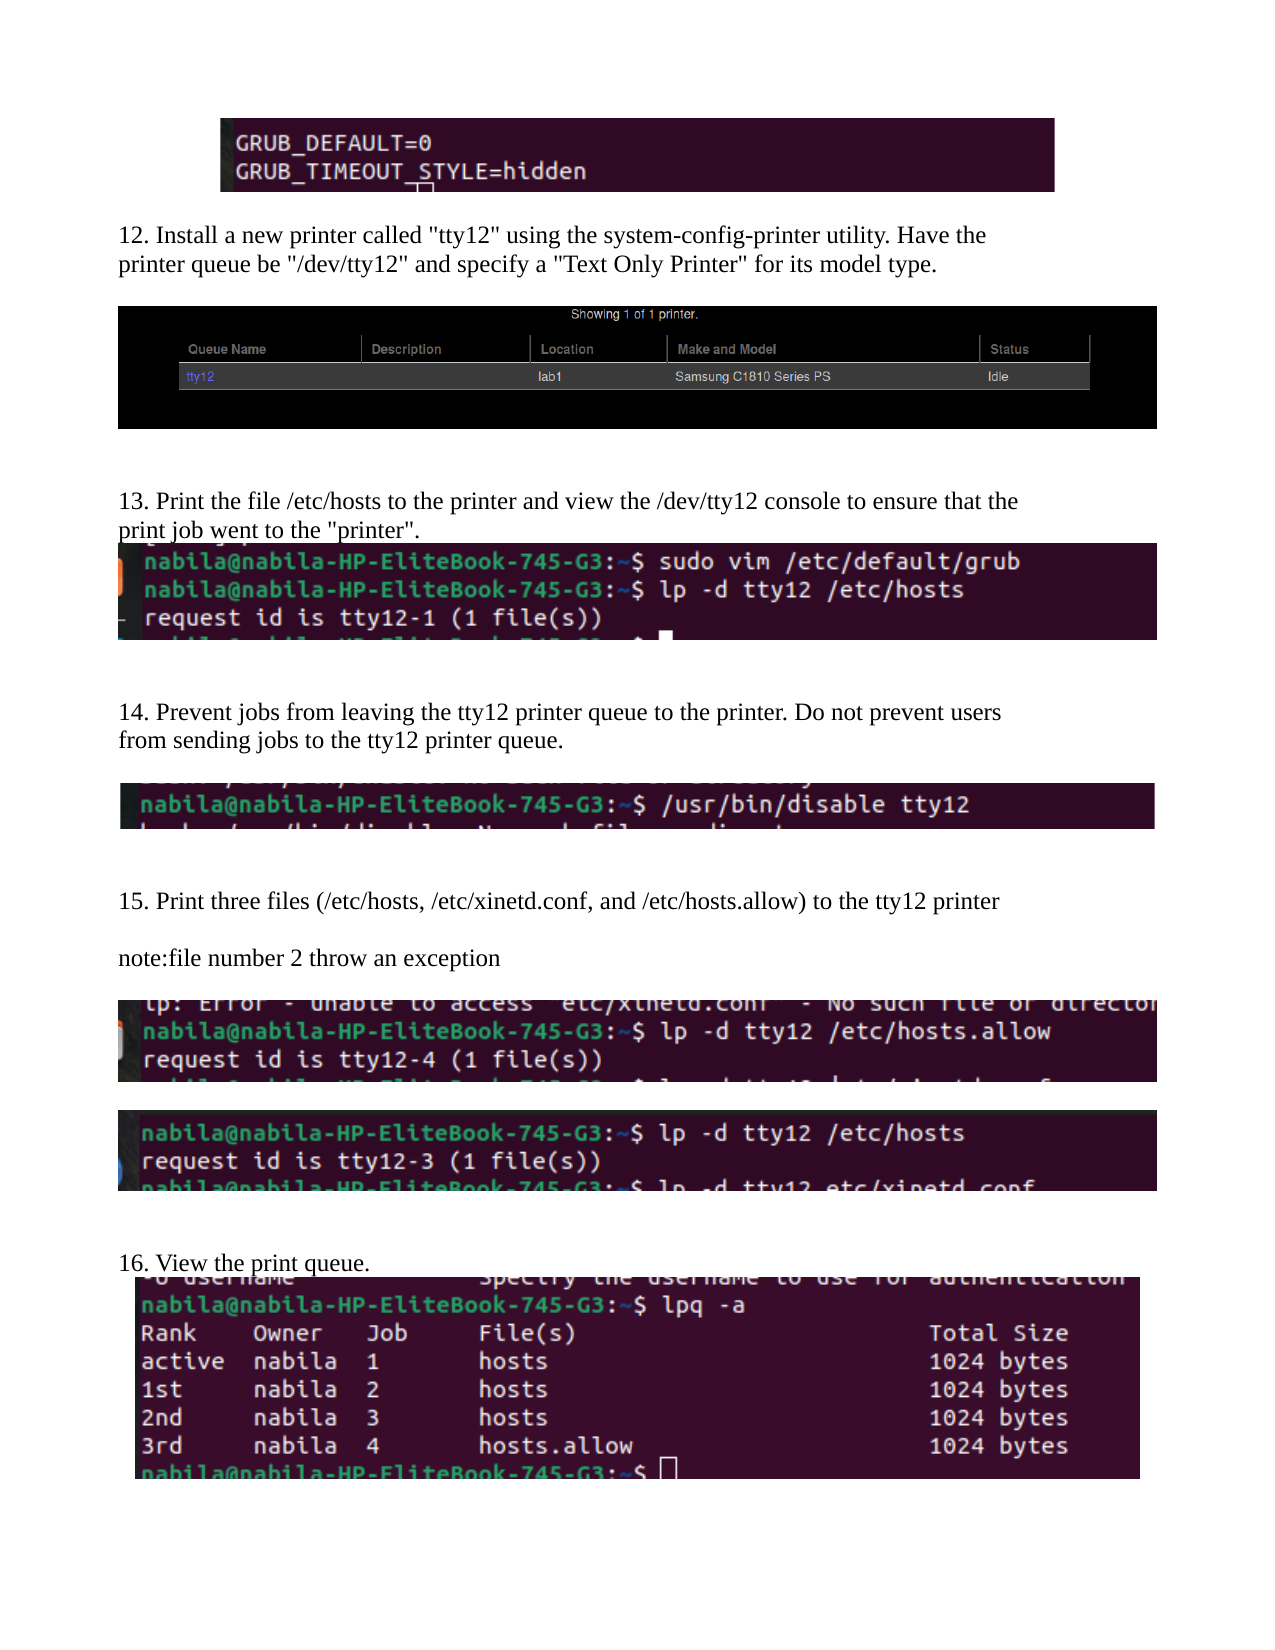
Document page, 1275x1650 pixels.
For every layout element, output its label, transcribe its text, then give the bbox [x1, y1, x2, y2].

picture [118, 1000, 1157, 1082]
text 16. View the print queue. [118, 1248, 1157, 1277]
text print job went to the "printer". [118, 515, 1157, 543]
picture [118, 306, 1157, 429]
text from sending jobs to the tty12 printer queue. [118, 726, 1157, 754]
text 14. Prevent jobs from leaving the tty12 printer queue to the printer. Do not prevent users [118, 697, 1157, 726]
picture [118, 543, 1157, 640]
text 12. Install a new printer called "tty12" using the system-config-printer utility. Have the [118, 220, 1157, 249]
text printer queue be "/dev/tty12" and specify a "Text Only Printer" for its model type. [118, 249, 1157, 278]
text note:file number 2 throw an exception [118, 943, 1157, 972]
picture [118, 1110, 1157, 1191]
text 15. Print three files (/etc/hosts, /etc/xinetd.conf, and /etc/hosts.allow) to the tty12 printer [118, 886, 1157, 914]
picture [220, 118, 1055, 192]
picture [135, 1277, 1140, 1479]
picture [120, 783, 1155, 829]
text 13. Print the file /etc/hosts to the printer and view the /dev/tty12 console to ensure that the [118, 486, 1157, 515]
